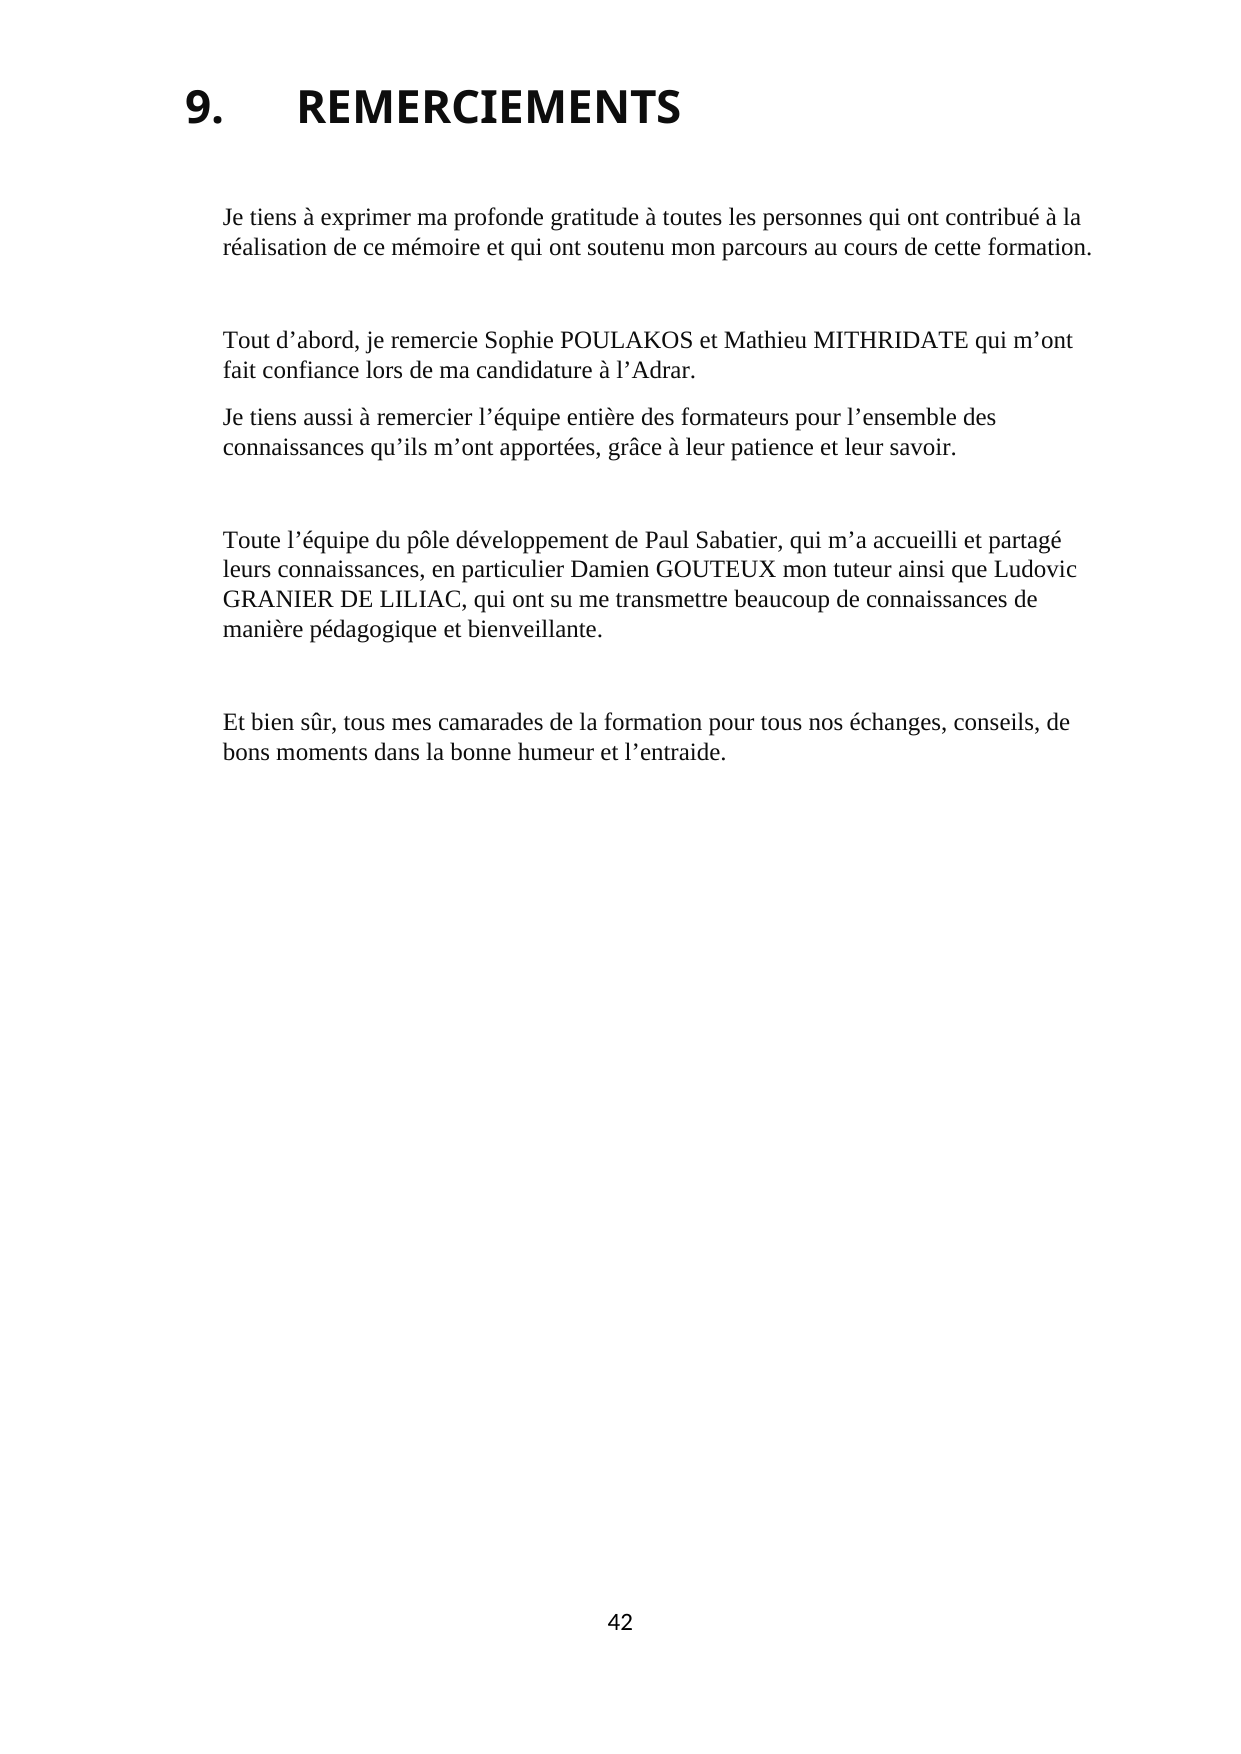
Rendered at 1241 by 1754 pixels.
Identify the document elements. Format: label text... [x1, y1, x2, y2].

list REMERCIEMENTS [185, 75, 1093, 137]
list Toute l’équipe du pôle développement de Paul Sabatier, qui m’a accueilli et partagé leurs connaissances, en particulier Damien GOUTEUX mon tuteur ainsi que Ludovic GRANIER DE LILIAC, qui ont su me transmettre beaucoup de connaissances de manière pédagogique et bienveillante. [223, 525, 1093, 643]
list Tout d’abord, je remercie Sophie POULAKOS et Mathieu MITHRIDATE qui m’ont fait confiance lors de ma candidature à l’Adrar. [223, 325, 1093, 384]
list Et bien sûr, tous mes camarades de la formation pour tous nos échanges, conseils, de bons moments dans la bonne humeur et l’entraide. [223, 707, 1093, 766]
list Je tiens à exprimer ma profonde gratitude à toutes les personnes qui ont contribué à la réalisation de ce mémoire et qui ont soutenu mon parcours au cours de cette formation. [223, 202, 1093, 261]
list Je tiens aussi à remercier l’équipe entière des formateurs pour l’ensemble des connaissances qu’ils m’ont apportées, grâce à leur patience et leur savoir. [223, 402, 1093, 460]
